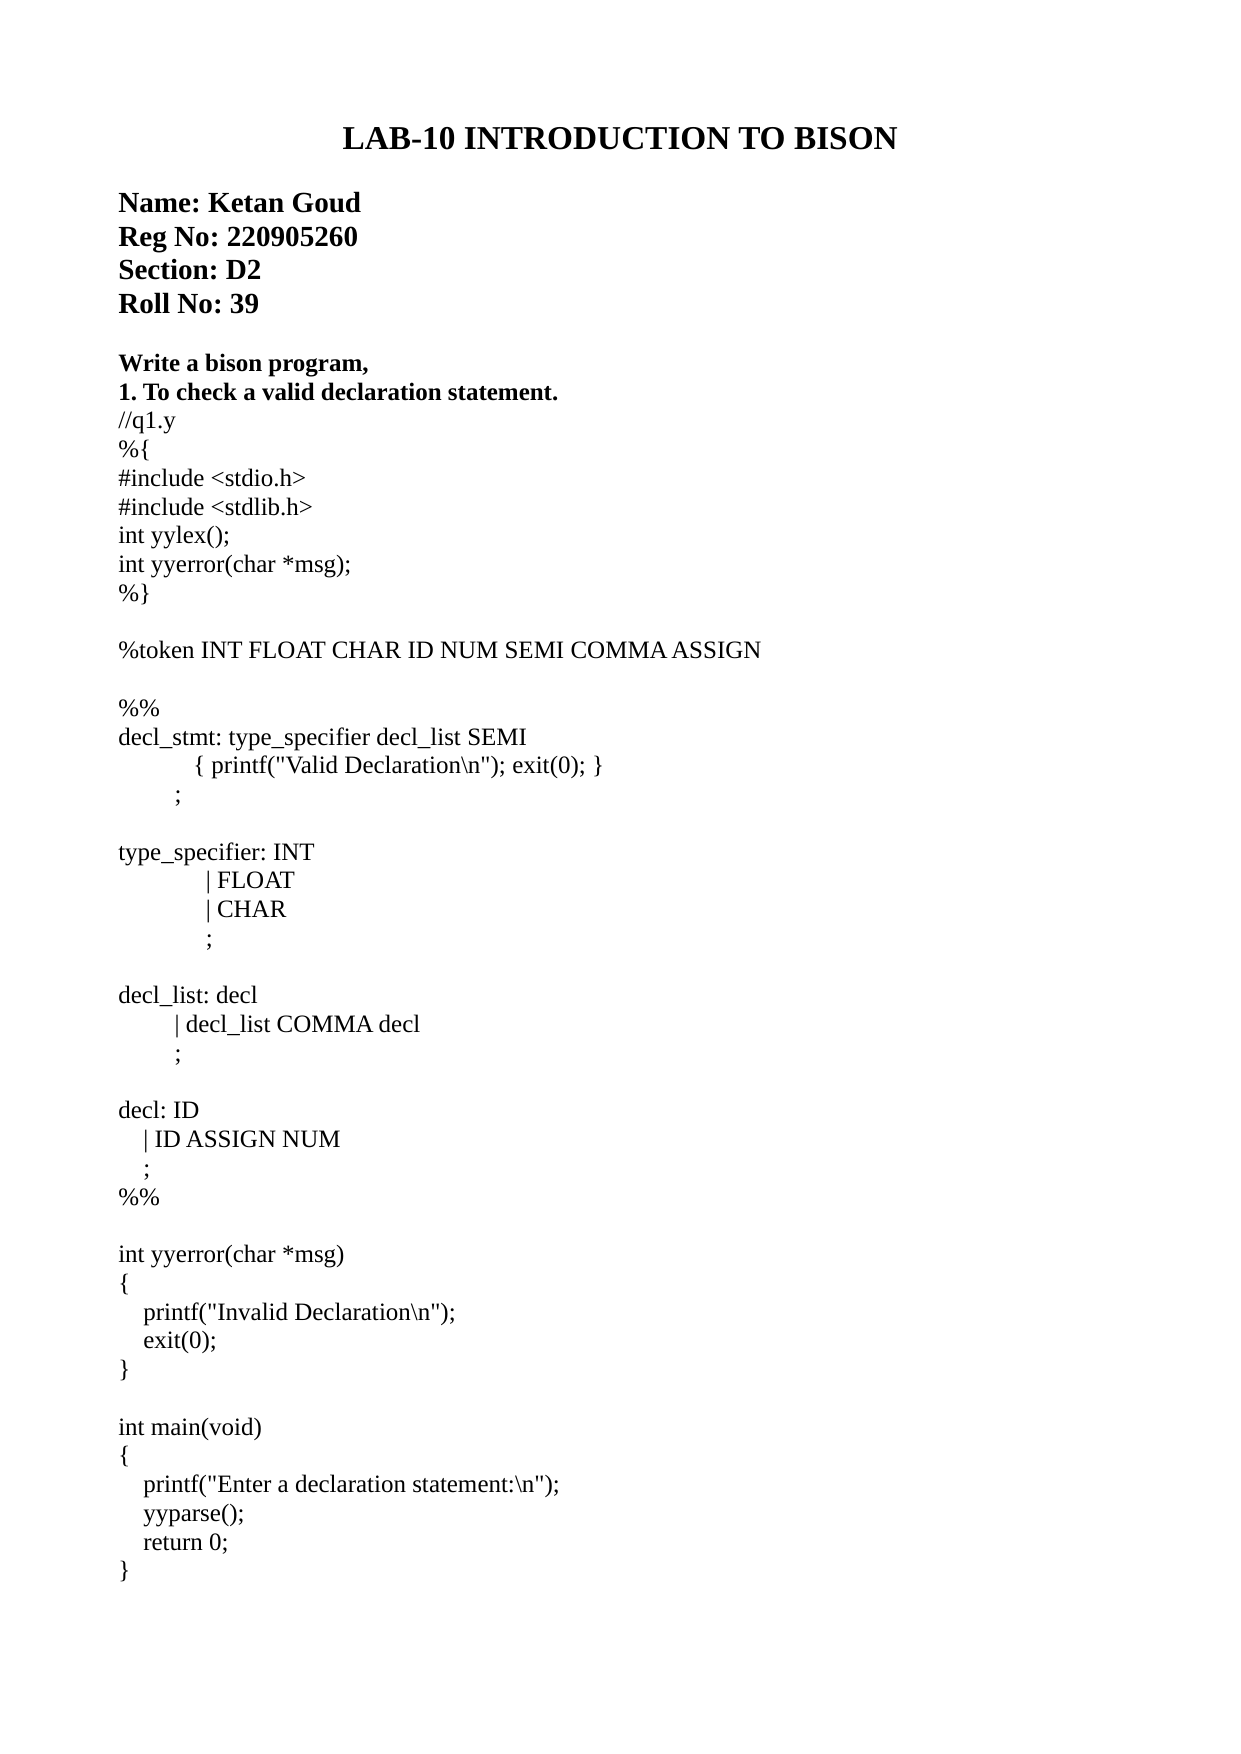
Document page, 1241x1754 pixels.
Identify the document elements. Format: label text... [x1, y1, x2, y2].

text ; [118, 923, 1122, 952]
text %{ [118, 434, 1122, 463]
text #include <stdlib.h> [118, 492, 1122, 521]
text Name: Ketan Goud [118, 185, 1122, 219]
text return 0; [118, 1527, 1122, 1556]
text decl: ID [118, 1096, 1122, 1124]
text | CHAR [118, 894, 1122, 923]
text yyparse(); [118, 1498, 1122, 1527]
text Roll No: 39 Write a bison program, [118, 286, 1122, 377]
text int main(void) [118, 1412, 1122, 1441]
text } [118, 1354, 1122, 1383]
text | ID ASSIGN NUM [118, 1124, 1122, 1153]
text { [118, 1268, 1122, 1297]
text decl_list: decl [118, 981, 1122, 1009]
text decl_stmt: type_specifier decl_list SEMI [118, 722, 1122, 751]
text printf("Invalid Declaration\n"); [118, 1297, 1122, 1326]
text ; [118, 779, 1122, 808]
text int yyerror(char *msg) [118, 1239, 1122, 1268]
text } [118, 1556, 1122, 1584]
text | decl_list COMMA decl [118, 1009, 1122, 1038]
text Reg No: 220905260 Section: D2 [118, 219, 1122, 286]
text 1. To check a valid declaration statement. [118, 377, 1122, 406]
text exit(0); [118, 1326, 1122, 1354]
text %} [118, 578, 1122, 607]
text ; [118, 1038, 1122, 1067]
text int yyerror(char *msg); [118, 549, 1122, 578]
text int yylex(); [118, 521, 1122, 549]
text { [118, 1441, 1122, 1469]
text #include <stdio.h> [118, 463, 1122, 492]
text %% [118, 1182, 1122, 1211]
text { printf("Valid Declaration\n"); exit(0); } [118, 751, 1122, 779]
text ; [118, 1153, 1122, 1182]
text %token INT FLOAT CHAR ID NUM SEMI COMMA ASSIGN [118, 636, 1122, 664]
text LAB-10 INTRODUCTION TO BISON [118, 118, 1122, 156]
text type_specifier: INT [118, 837, 1122, 866]
text | FLOAT [118, 866, 1122, 894]
text //q1.y [118, 406, 1122, 434]
text %% [118, 693, 1122, 722]
text printf("Enter a declaration statement:\n"); [118, 1469, 1122, 1498]
